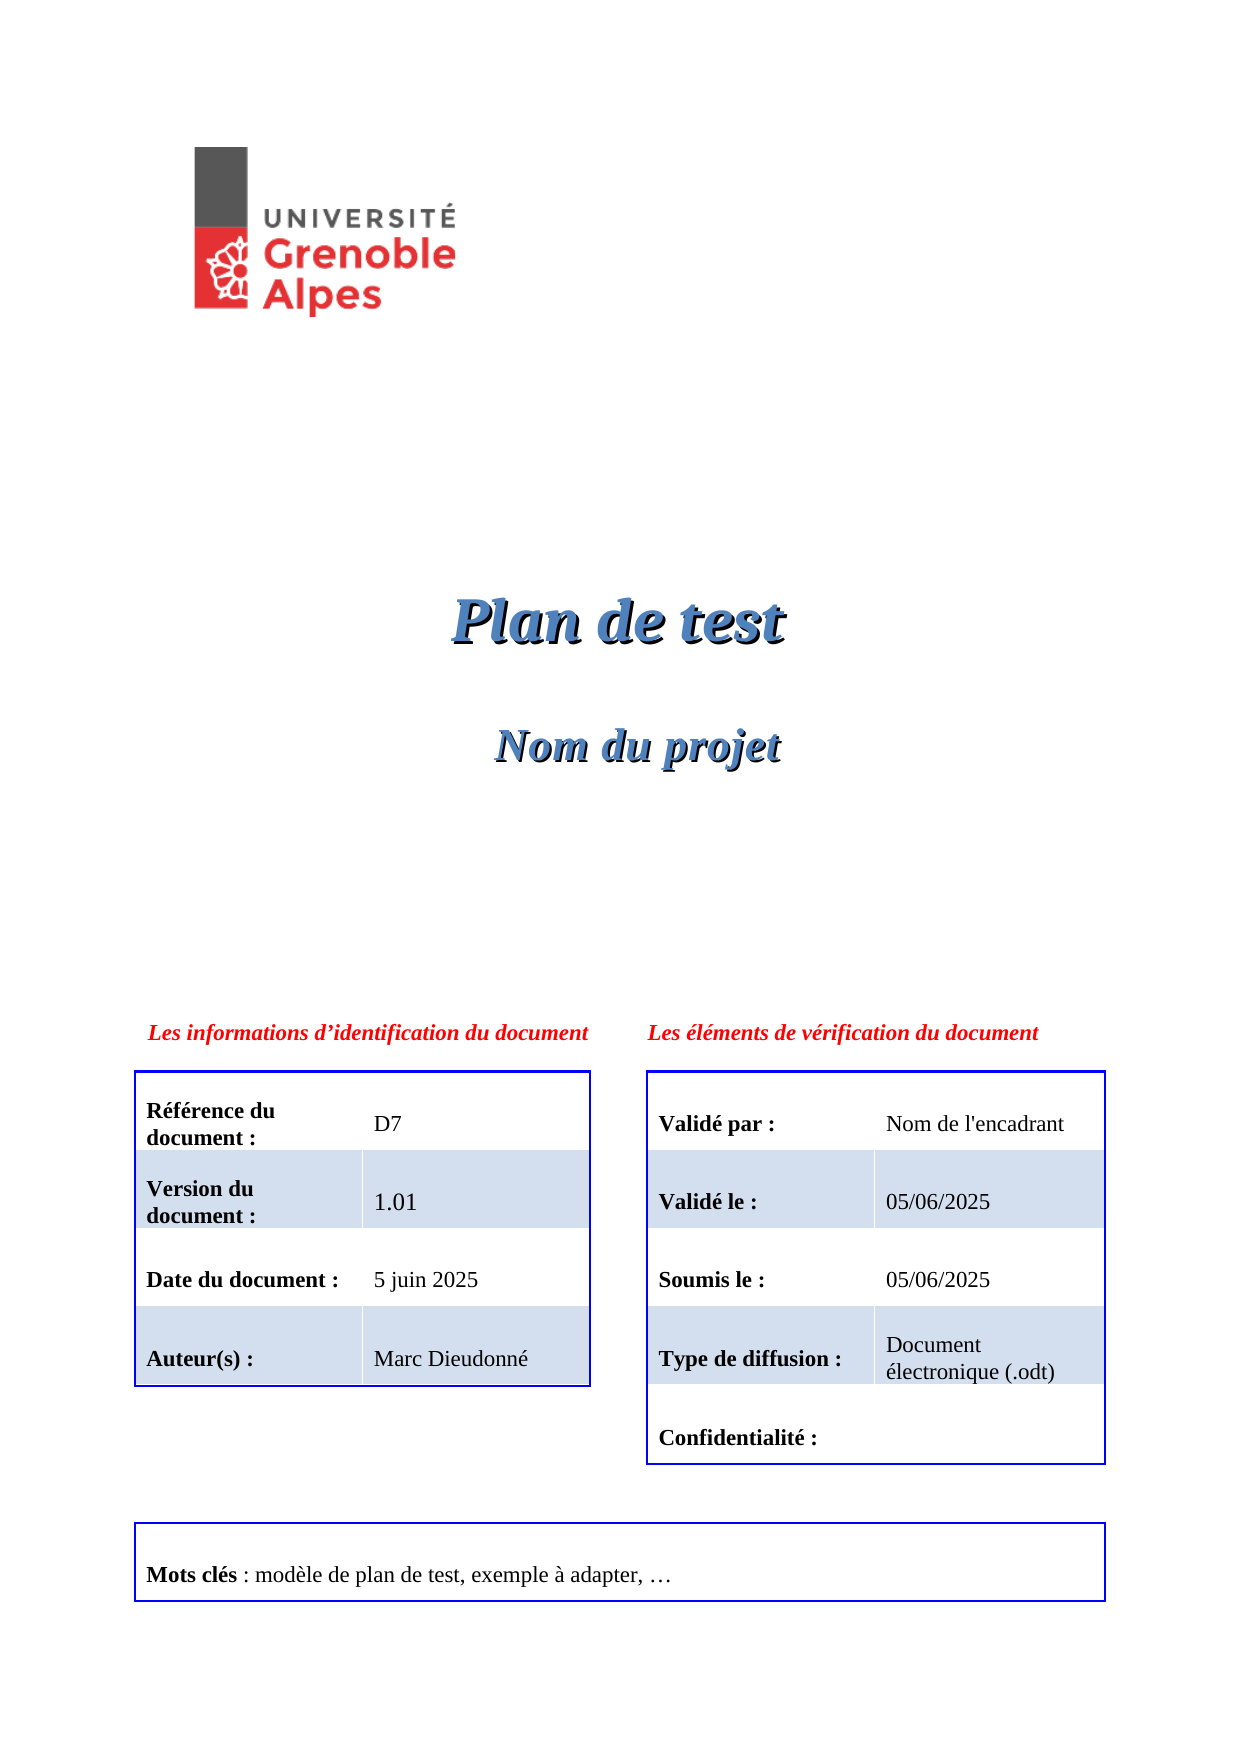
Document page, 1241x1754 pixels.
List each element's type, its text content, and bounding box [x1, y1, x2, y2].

table_cell Mots clés : modèle de plan de test, exemple à adapter, … [136, 1524, 1104, 1600]
table_header D7 [363, 1073, 589, 1150]
table_cell [591, 1228, 646, 1306]
table_cell 05/06/2025 [875, 1150, 1104, 1228]
table_cell 5 juin 2025 [363, 1228, 589, 1306]
table_cell [875, 1385, 1104, 1463]
subtitle Nom du projet [148, 718, 1092, 771]
table_cell 1.01 [363, 1150, 589, 1228]
table_cell [590, 1385, 646, 1463]
table_cell [363, 1463, 590, 1522]
table_cell Document électronique (.odt) [875, 1306, 1104, 1384]
table_cell [591, 1306, 646, 1384]
table_cell Marc Dieudonné [363, 1306, 589, 1384]
table_header Référence du document : [136, 1073, 362, 1150]
table_cell 05/06/2025 [875, 1228, 1104, 1306]
table_cell Confidentialité : [648, 1385, 874, 1463]
table_cell [590, 1463, 647, 1522]
text Les informations d’identification du document Les éléments de vérification du document [148, 1019, 1092, 1045]
table_cell [875, 1465, 1105, 1522]
table_cell Date du document : [136, 1228, 362, 1306]
table_cell [647, 1465, 874, 1522]
table_header [591, 1070, 646, 1150]
table_cell Type de diffusion : [648, 1306, 874, 1384]
table_cell Validé le : [648, 1150, 874, 1228]
picture [194, 147, 456, 317]
table_cell [135, 1463, 362, 1522]
table_cell [135, 1387, 362, 1463]
table_cell [363, 1387, 590, 1463]
title Plan de test [148, 585, 1092, 657]
table_cell Soumis le : [648, 1228, 874, 1306]
table_cell [591, 1150, 646, 1228]
table_cell Version du document : [136, 1150, 362, 1228]
table_header Validé par : [648, 1073, 874, 1150]
table_cell Auteur(s) : [136, 1306, 362, 1384]
table_header Nom de l'encadrant [875, 1073, 1104, 1150]
